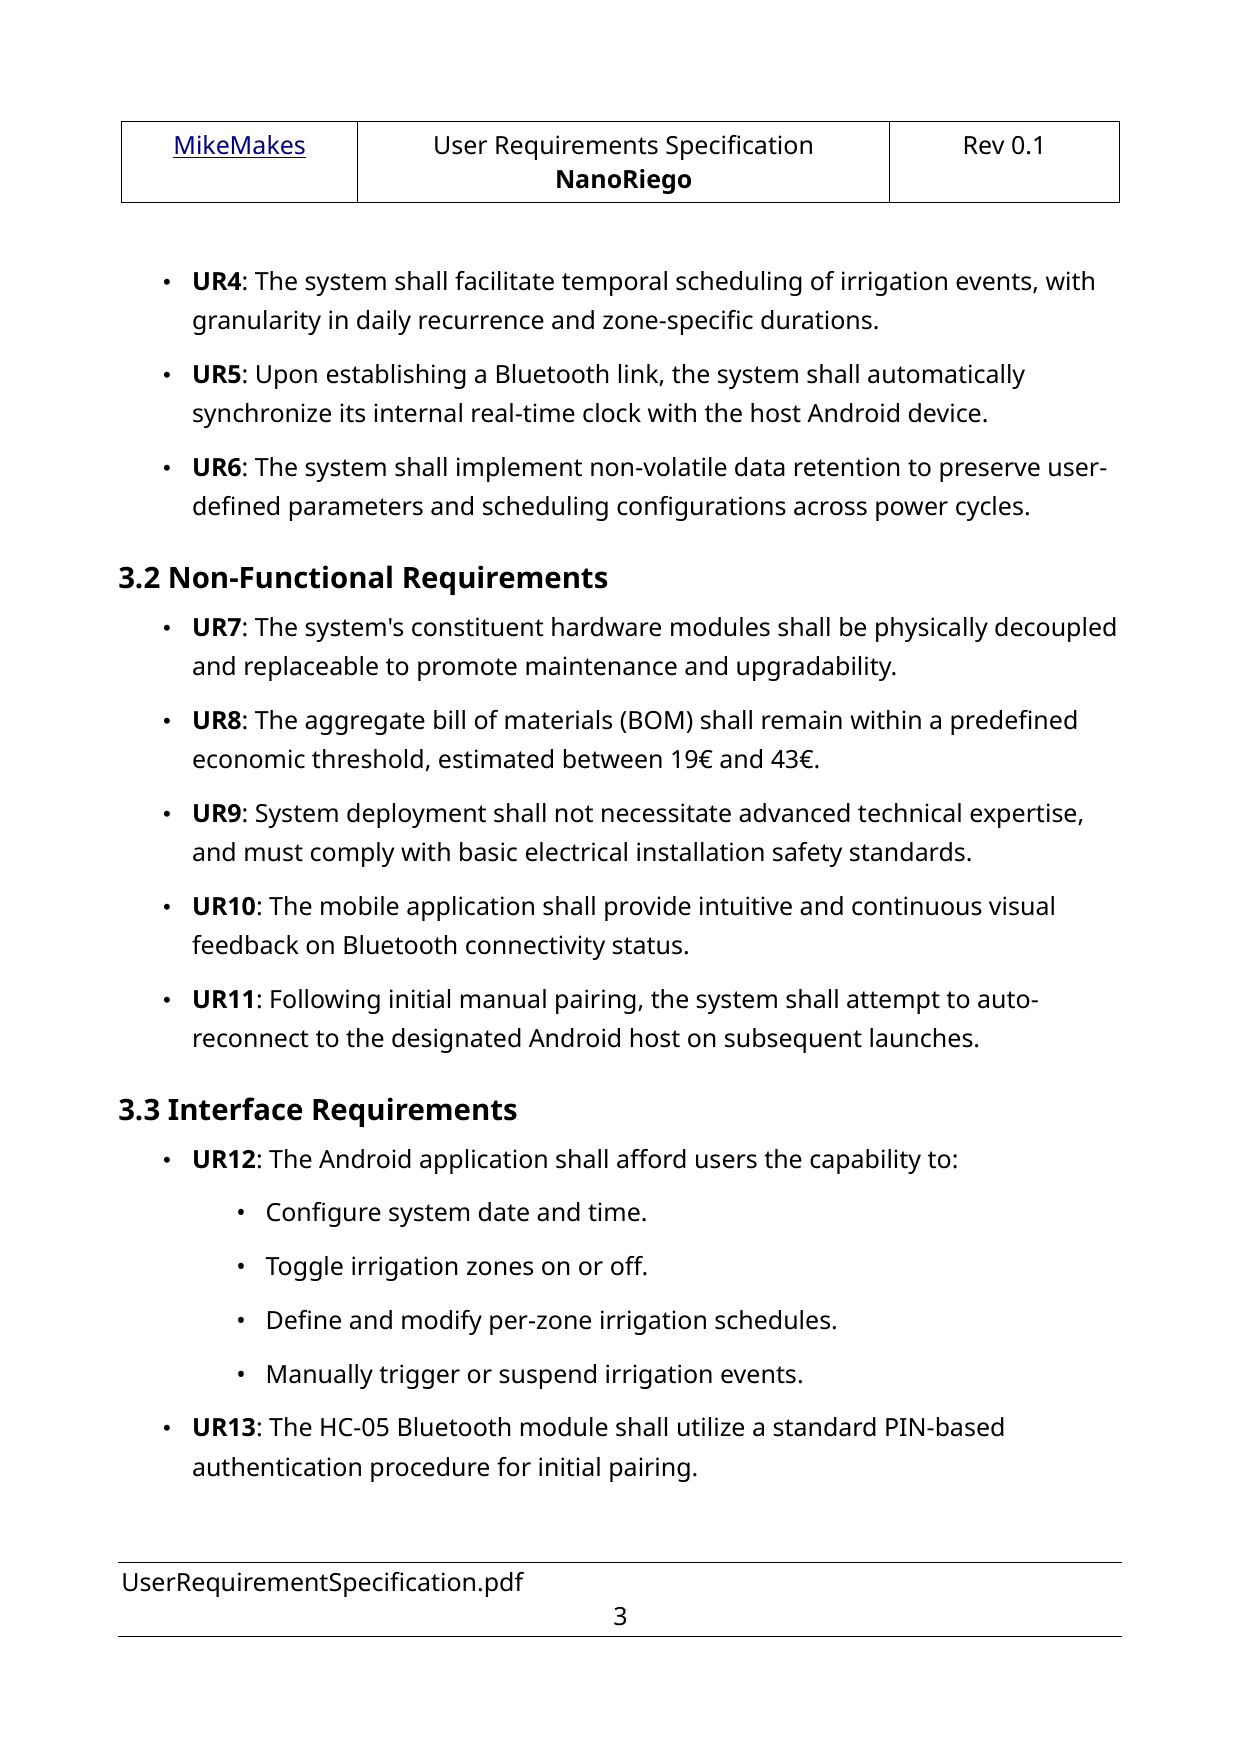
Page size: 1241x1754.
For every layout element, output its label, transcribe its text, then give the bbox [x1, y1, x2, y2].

subtitle 3.3 Interface Requirements [118, 1089, 1122, 1129]
list UR13: The HC-05 Bluetooth module shall utilize a standard PIN-based authentication procedure for initial pairing. [162, 1410, 1122, 1483]
list Configure system date and time. [236, 1195, 1122, 1229]
list UR8: The aggregate bill of materials (BOM) shall remain within a predefined economic threshold, estimated between 19€ and 43€. [162, 703, 1122, 776]
list Toggle irrigation zones on or off. [236, 1249, 1122, 1283]
list UR9: System deployment shall not necessitate advanced technical expertise, and must comply with basic electrical installation safety standards. [162, 796, 1122, 869]
list UR5: Upon establishing a Bluetooth link, the system shall automatically synchronize its internal real-time clock with the host Android device. [162, 357, 1122, 430]
list Manually trigger or suspend irrigation events. [236, 1356, 1122, 1390]
list UR4: The system shall facilitate temporal scheduling of irrigation events, with granularity in daily recurrence and zone-specific durations. [162, 264, 1122, 337]
list UR7: The system's constituent hardware modules shall be physically decoupled and replaceable to promote maintenance and upgradability. [162, 610, 1122, 683]
list UR11: Following initial manual pairing, the system shall attempt to auto-reconnect to the designated Android host on subsequent launches. [162, 981, 1122, 1054]
list UR12: The Android application shall afford users the capability to: [162, 1141, 1122, 1175]
list Define and modify per-zone irrigation schedules. [236, 1303, 1122, 1337]
list UR10: The mobile application shall provide intuitive and continuous visual feedback on Bluetooth connectivity status. [162, 888, 1122, 962]
subtitle 3.2 Non-Functional Requirements [118, 557, 1122, 597]
list UR6: The system shall implement non-volatile data retention to preserve user-defined parameters and scheduling configurations across power cycles. [162, 450, 1122, 523]
